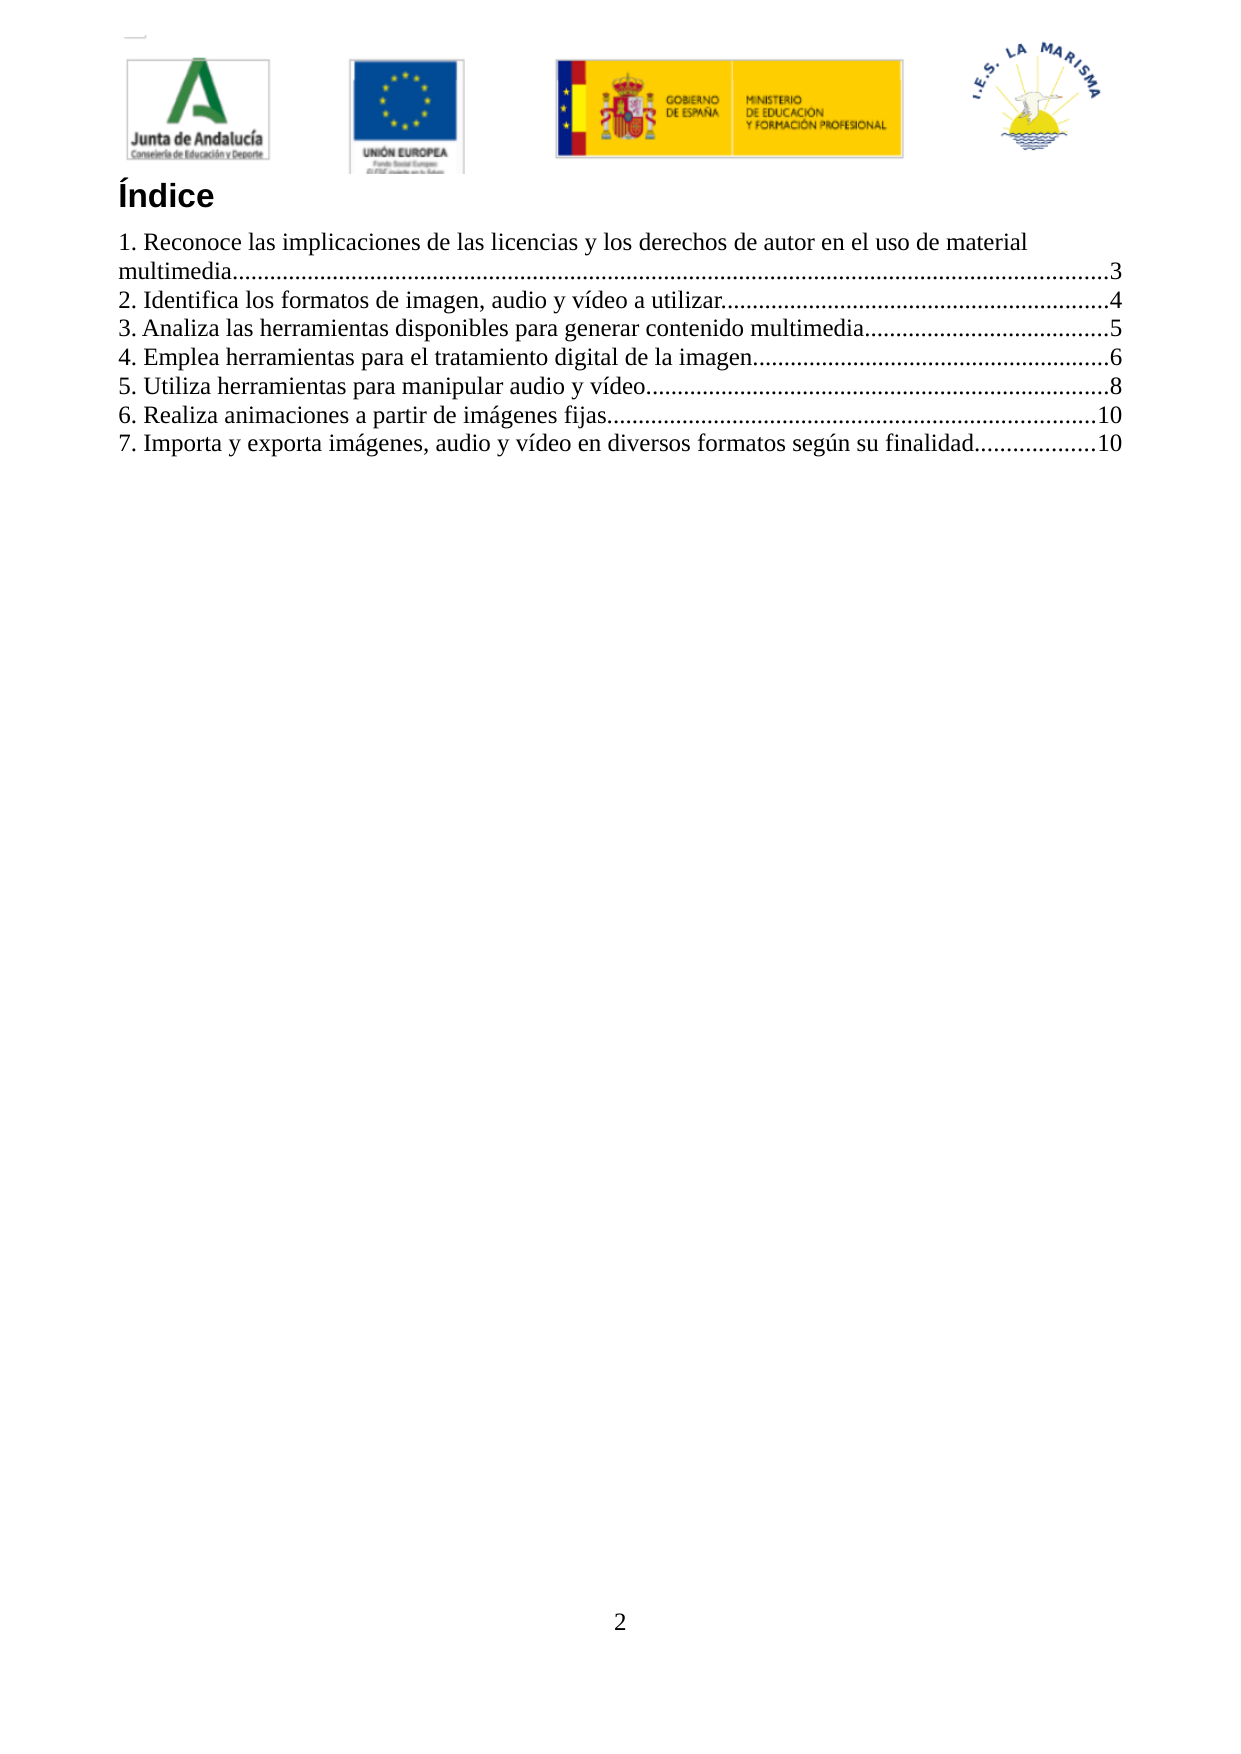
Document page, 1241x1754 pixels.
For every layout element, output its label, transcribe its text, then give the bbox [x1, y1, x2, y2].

text 6. Realiza animaciones a partir de imágenes fijas. 10 [118, 400, 1122, 428]
subtitle Índice [118, 176, 1122, 215]
text 7. Importa y exporta imágenes, audio y vídeo en diversos formatos según su finalidad. 10 [118, 428, 1122, 457]
text 2. Identifica los formatos de imagen, audio y vídeo a utilizar. 4 [118, 285, 1122, 313]
text 4. Emplea herramientas para el tratamiento digital de la imagen. 6 [118, 342, 1122, 371]
picture [118, 35, 1123, 174]
text 3. Analiza las herramientas disponibles para generar contenido multimedia. 5 [118, 313, 1122, 342]
text 1. Reconoce las implicaciones de las licencias y los derechos de autor en el uso de material multimedia. 3 [118, 227, 1122, 285]
text 5. Utiliza herramientas para manipular audio y vídeo. 8 [118, 371, 1122, 400]
